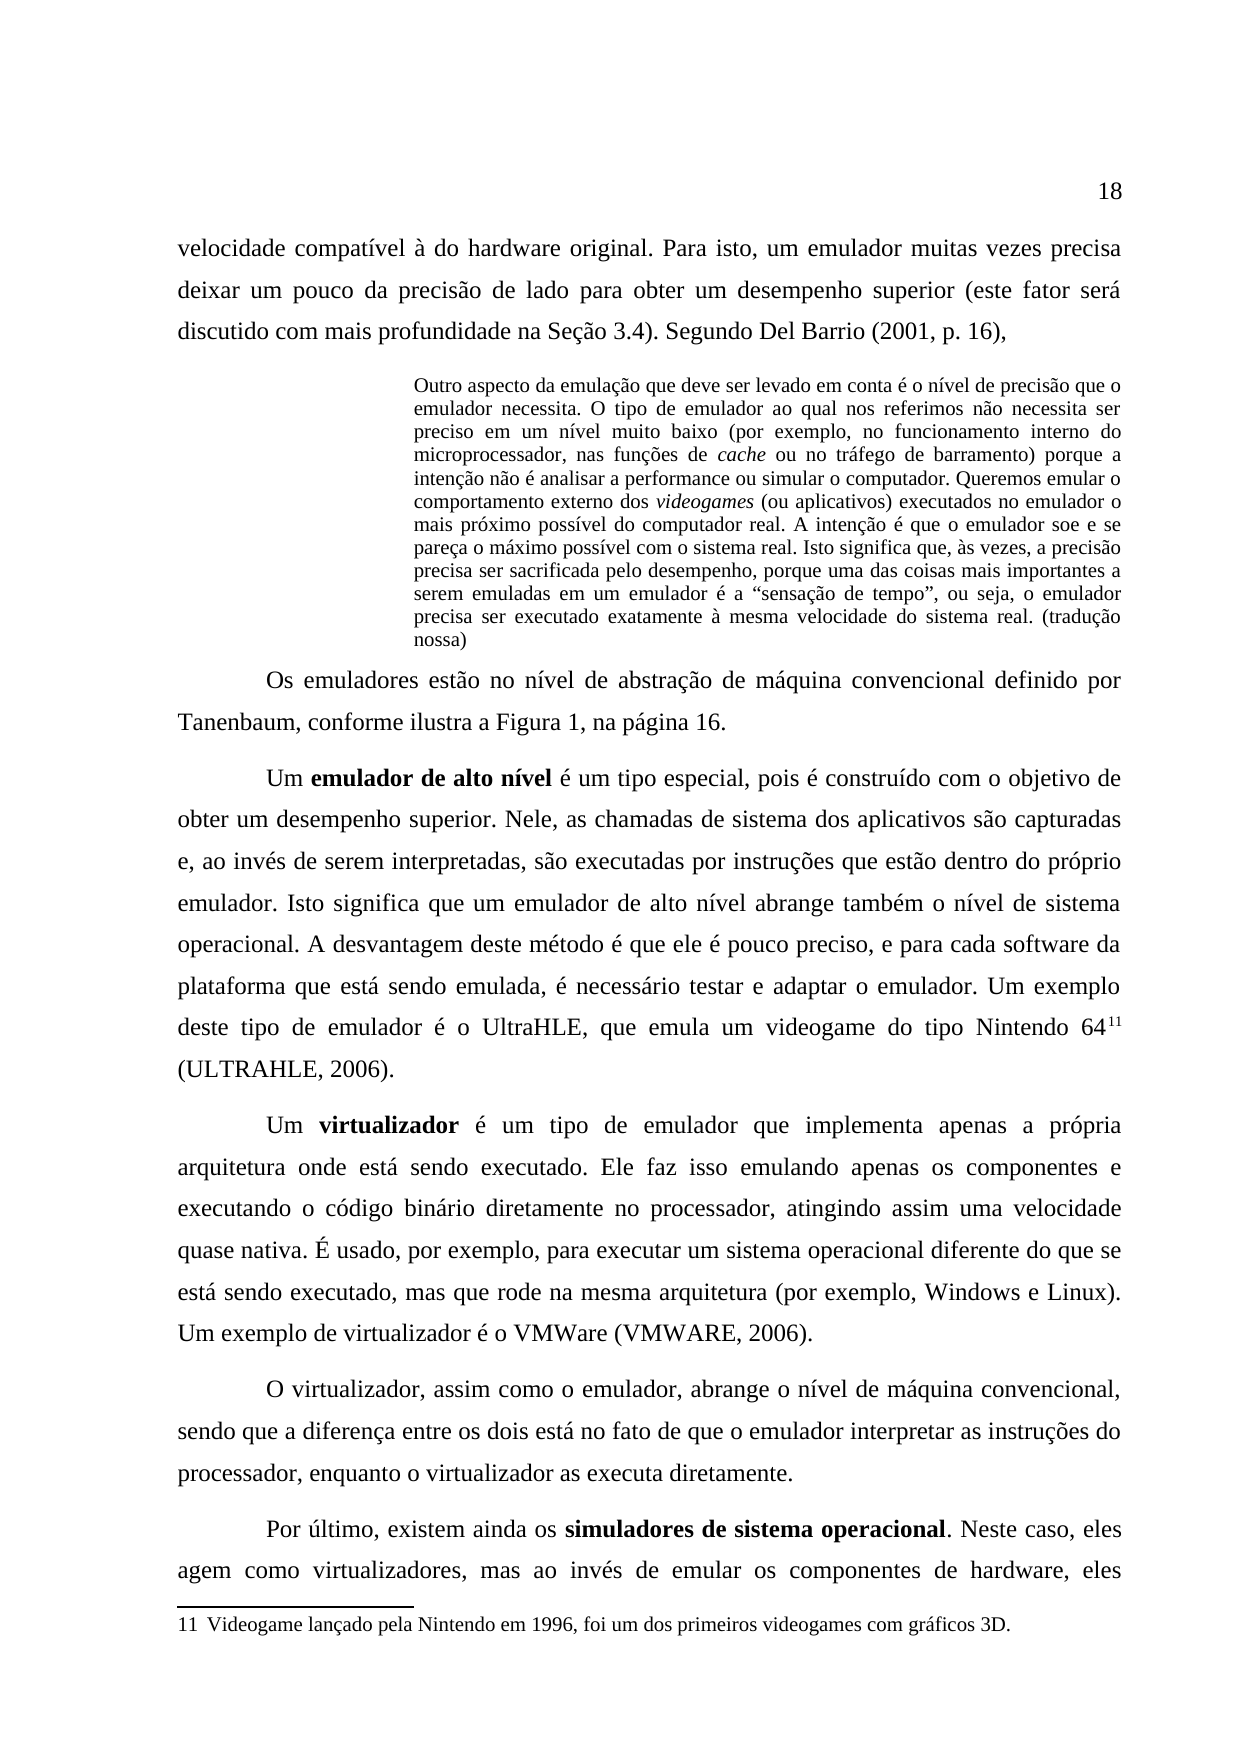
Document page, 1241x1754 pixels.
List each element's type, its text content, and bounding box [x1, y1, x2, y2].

text velocidade compatível à do hardware original. Para isto, um emulador muitas vezes precisa deixar um pouco da precisão de lado para obter um desempenho superior (este fator será discutido com mais profundidade na Seção 3.4). Segundo Del Barrio (2001, p. 16), [177, 234, 1122, 345]
text Videogame lançado pela Nintendo em 1996, foi um dos primeiros videogames com gráficos 3D. [177, 1613, 1122, 1636]
text O virtualizador, assim como o emulador, abrange o nível de máquina convencional, sendo que a diferença entre os dois está no fato de que o emulador interpretar as instruções do processador, enquanto o virtualizador as executa diretamente. [177, 1376, 1122, 1486]
text Outro aspecto da emulação que deve ser levado em conta é o nível de precisão que o emulador necessita. O tipo de emulador ao qual nos referimos não necessita ser preciso em um nível muito baixo (por exemplo, no funcionamento interno do microprocessador, nas funções de cache ou no tráfego de barramento) porque a intenção não é analisar a performance ou simular o computador. Queremos emular o comportamento externo dos videogames (ou aplicativos) executados no emulador o mais próximo possível do computador real. A intenção é que o emulador soe e se pareça o máximo possível com o sistema real. Isto significa que, às vezes, a precisão precisa ser sacrificada pelo desempenho, porque uma das coisas mais importantes a serem emuladas em um emulador é a “sensação de tempo”, ou seja, o emulador precisa ser executado exatamente à mesma velocidade do sistema real. (tradução nossa) [413, 374, 1122, 651]
text Os emuladores estão no nível de abstração de máquina convencional definido por Tanenbaum, conforme ilustra a Figura 1, na página 16. [177, 666, 1122, 735]
text Um emulador de alto nível é um tipo especial, pois é construído com o objetivo de obter um desempenho superior. Nele, as chamadas de sistema dos aplicativos são capturadas e, ao invés de serem interpretadas, são executadas por instruções que estão dentro do próprio emulador. Isto significa que um emulador de alto nível abrange também o nível de sistema operacional. A desvantagem deste método é que ele é pouco preciso, e para cada software da plataforma que está sendo emulada, é necessário testar e adaptar o emulador. Um exemplo deste tipo de emulador é o UltraHLE, que emula um videogame do tipo Nintendo 64 (ULTRAHLE, 2006). [177, 764, 1122, 1083]
text Um virtualizador é um tipo de emulador que implementa apenas a própria arquitetura onde está sendo executado. Ele faz isso emulando apenas os componentes e executando o código binário diretamente no processador, atingindo assim uma velocidade quase nativa. É usado, por exemplo, para executar um sistema operacional diferente do que se está sendo executado, mas que rode na mesma arquitetura (por exemplo, Windows e Linux). Um exemplo de virtualizador é o VMWare (VMWARE, 2006). [177, 1111, 1122, 1347]
text Por último, existem ainda os simuladores de sistema operacional. Neste caso, eles agem como virtualizadores, mas ao invés de emular os componentes de hardware, eles [177, 1515, 1122, 1584]
